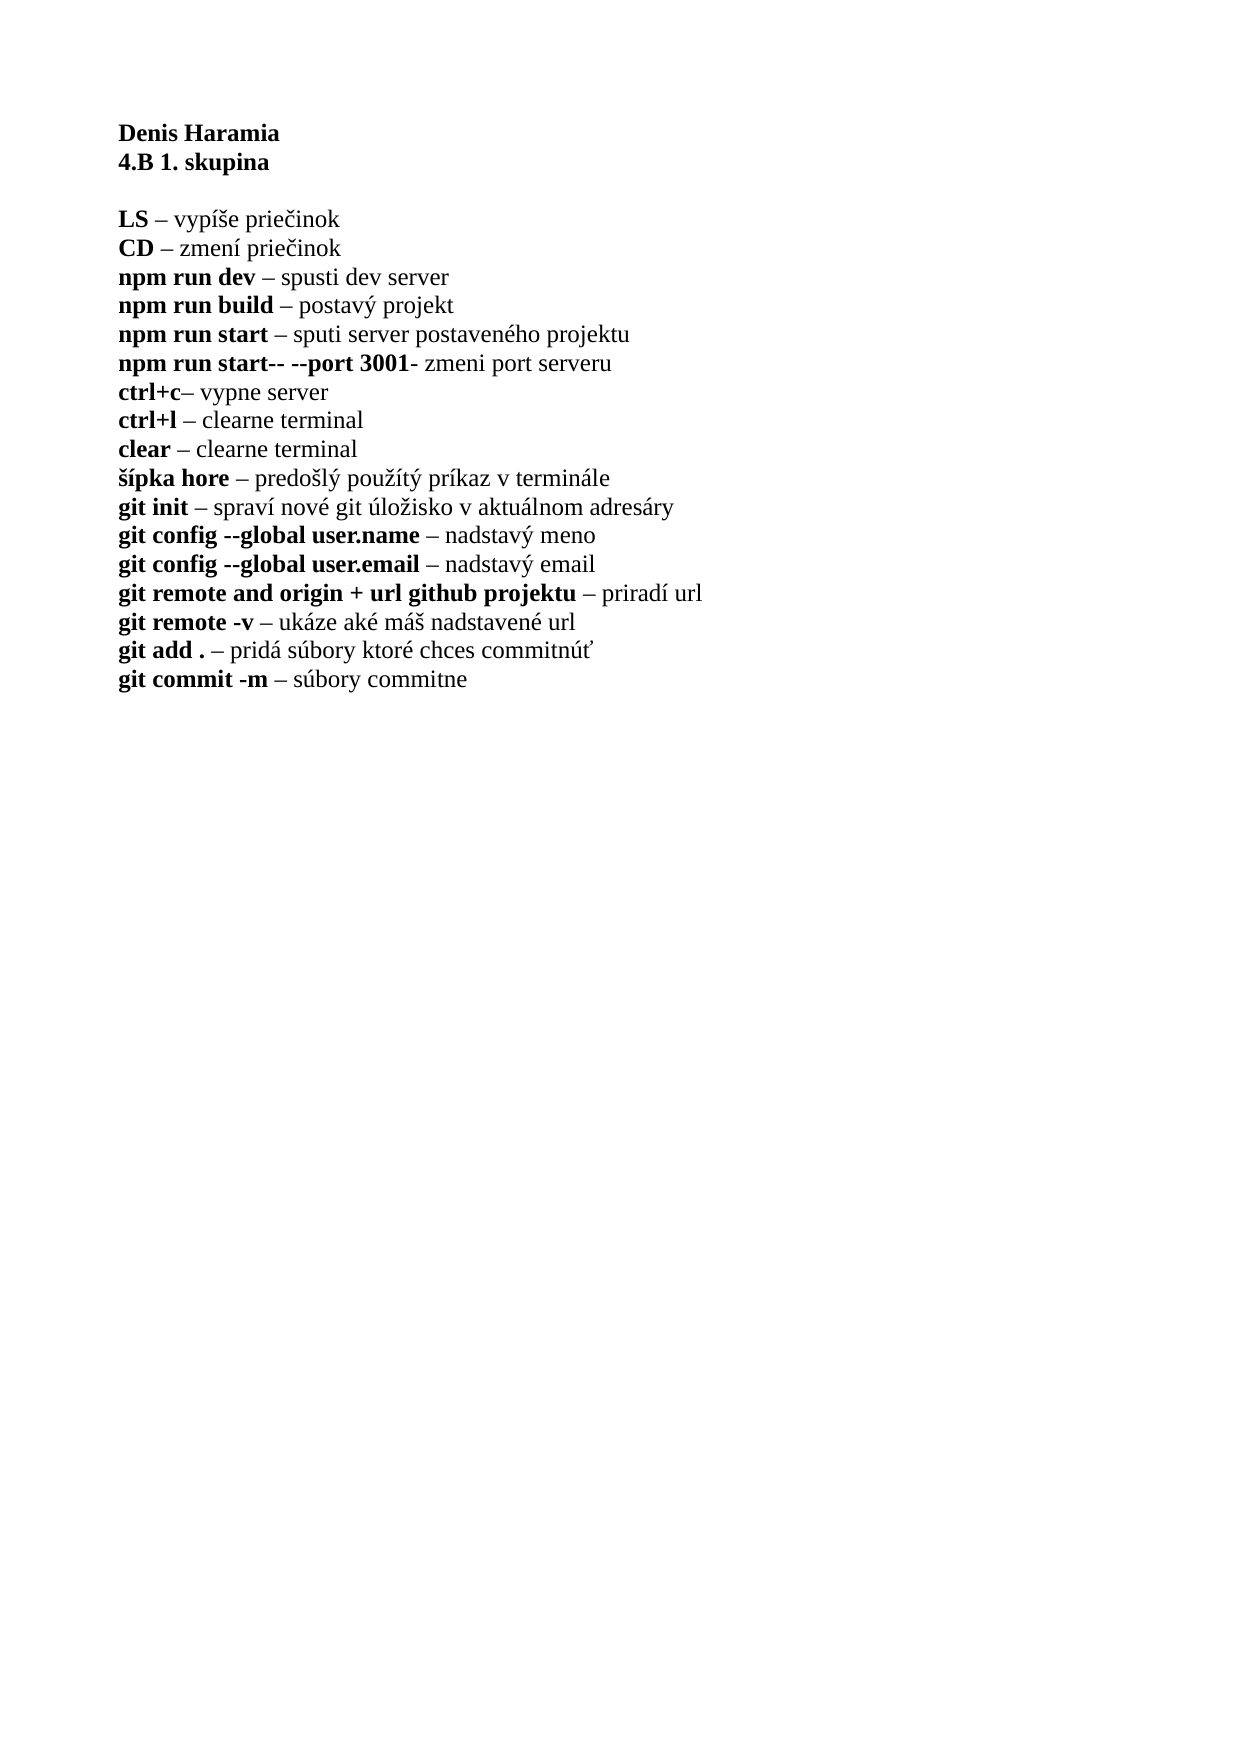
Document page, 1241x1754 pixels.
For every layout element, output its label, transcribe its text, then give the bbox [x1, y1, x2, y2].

text clear – clearne terminal [118, 434, 1122, 463]
text git remote and origin + url github projektu – priradí url [118, 578, 1122, 607]
text ctrl+l – clearne terminal [118, 406, 1122, 434]
text LS – vypíše priečinok [118, 204, 1122, 233]
text git remote -v – ukáze aké máš nadstavené url [118, 607, 1122, 636]
text git config --global user.email – nadstavý email [118, 549, 1122, 578]
text git init – spraví nové git úložisko v aktuálnom adresáry [118, 492, 1122, 521]
text npm run start – sputi server postaveného projektu [118, 319, 1122, 348]
text npm run dev – spusti dev server [118, 262, 1122, 291]
text Denis Haramia [118, 118, 1122, 147]
text ctrl+c– vypne server [118, 377, 1122, 406]
text šípka hore – predošlý použítý príkaz v terminále [118, 463, 1122, 492]
text npm run build – postavý projekt [118, 291, 1122, 319]
text git commit -m – súbory commitne [118, 664, 1122, 693]
text CD – zmení priečinok [118, 233, 1122, 262]
text git config --global user.name – nadstavý meno [118, 521, 1122, 549]
text npm run start-- --port 3001- zmeni port serveru [118, 348, 1122, 377]
text 4.B 1. skupina [118, 147, 1122, 176]
text git add . – pridá súbory ktoré chces commitnúť [118, 636, 1122, 664]
